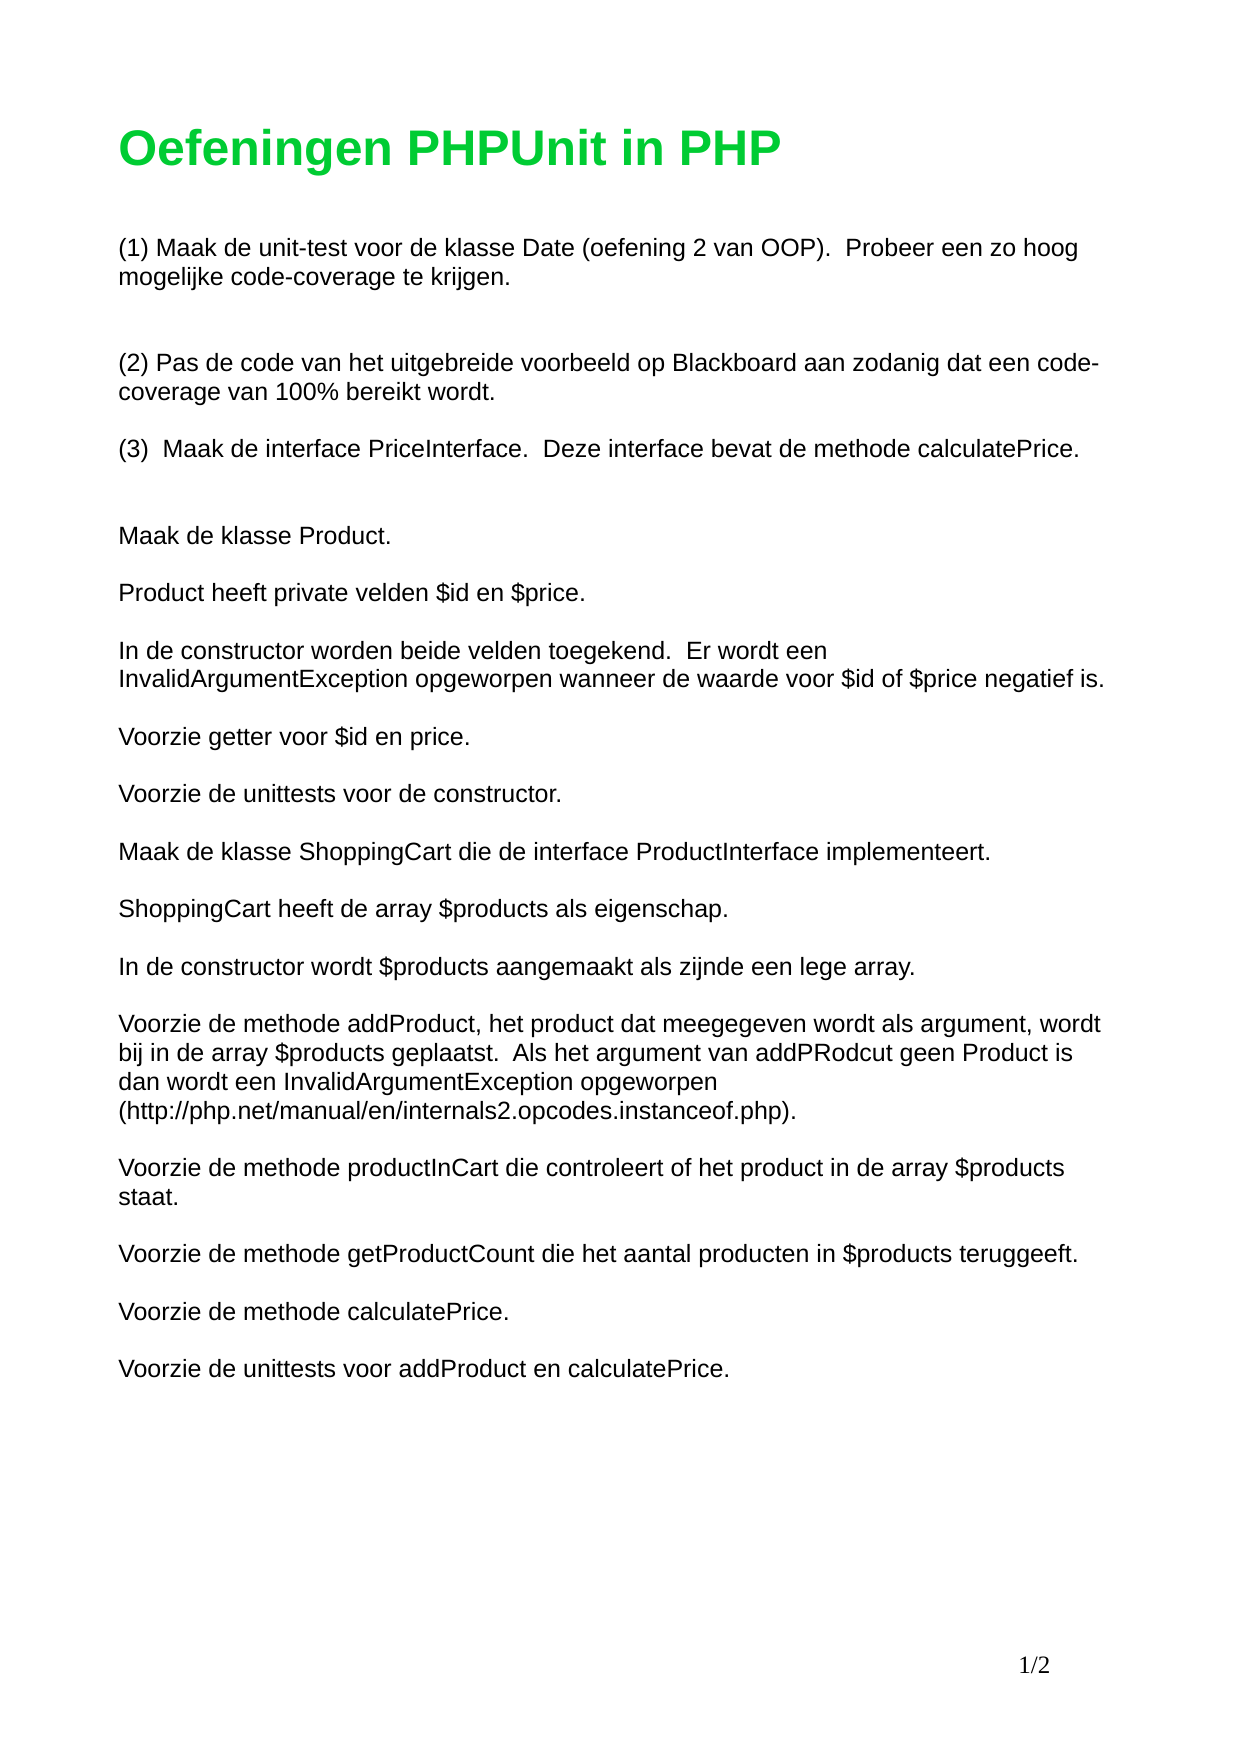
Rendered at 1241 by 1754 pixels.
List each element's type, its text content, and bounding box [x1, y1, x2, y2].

text Voorzie de methode getProductCount die het aantal producten in $products teruggeeft. [118, 1239, 1122, 1268]
text (2) Pas de code van het uitgebreide voorbeeld op Blackboard aan zodanig dat een code-coverage van 100% bereikt wordt. [118, 348, 1122, 406]
text In de constructor worden beide velden toegekend. Er wordt een InvalidArgumentException opgeworpen wanneer de waarde voor $id of $price negatief is. [118, 636, 1122, 693]
text Voorzie de unittests voor de constructor. [118, 779, 1122, 808]
text Voorzie getter voor $id en price. [118, 722, 1122, 751]
text ShoppingCart heeft de array $products als eigenschap. [118, 894, 1122, 923]
text Voorzie de unittests voor addProduct en calculatePrice. [118, 1354, 1122, 1383]
text Oefeningen PHPUnit in PHP [118, 118, 1122, 176]
text Voorzie de methode calculatePrice. [118, 1297, 1122, 1326]
text Voorzie de methode productInCart die controleert of het product in de array $products staat. [118, 1153, 1122, 1211]
text Voorzie de methode addProduct, het product dat meegegeven wordt als argument, wordt bij in de array $products geplaatst. Als het argument van addPRodcut geen Product is dan wordt een InvalidArgumentException opgeworpen (http://php.net/manual/en/internals2.opcodes.instanceof.php). [118, 1009, 1122, 1124]
text In de constructor wordt $products aangemaakt als zijnde een lege array. [118, 952, 1122, 981]
text (1) Maak de unit-test voor de klasse Date (oefening 2 van OOP). Probeer een zo hoog mogelijke code-coverage te krijgen. [118, 233, 1122, 291]
text Maak de klasse ShoppingCart die de interface ProductInterface implementeert. [118, 837, 1122, 866]
text Maak de klasse Product. [118, 521, 1122, 549]
text Product heeft private velden $id en $price. [118, 578, 1122, 607]
text (3) Maak de interface PriceInterface. Deze interface bevat de methode calculatePrice. [118, 434, 1122, 463]
